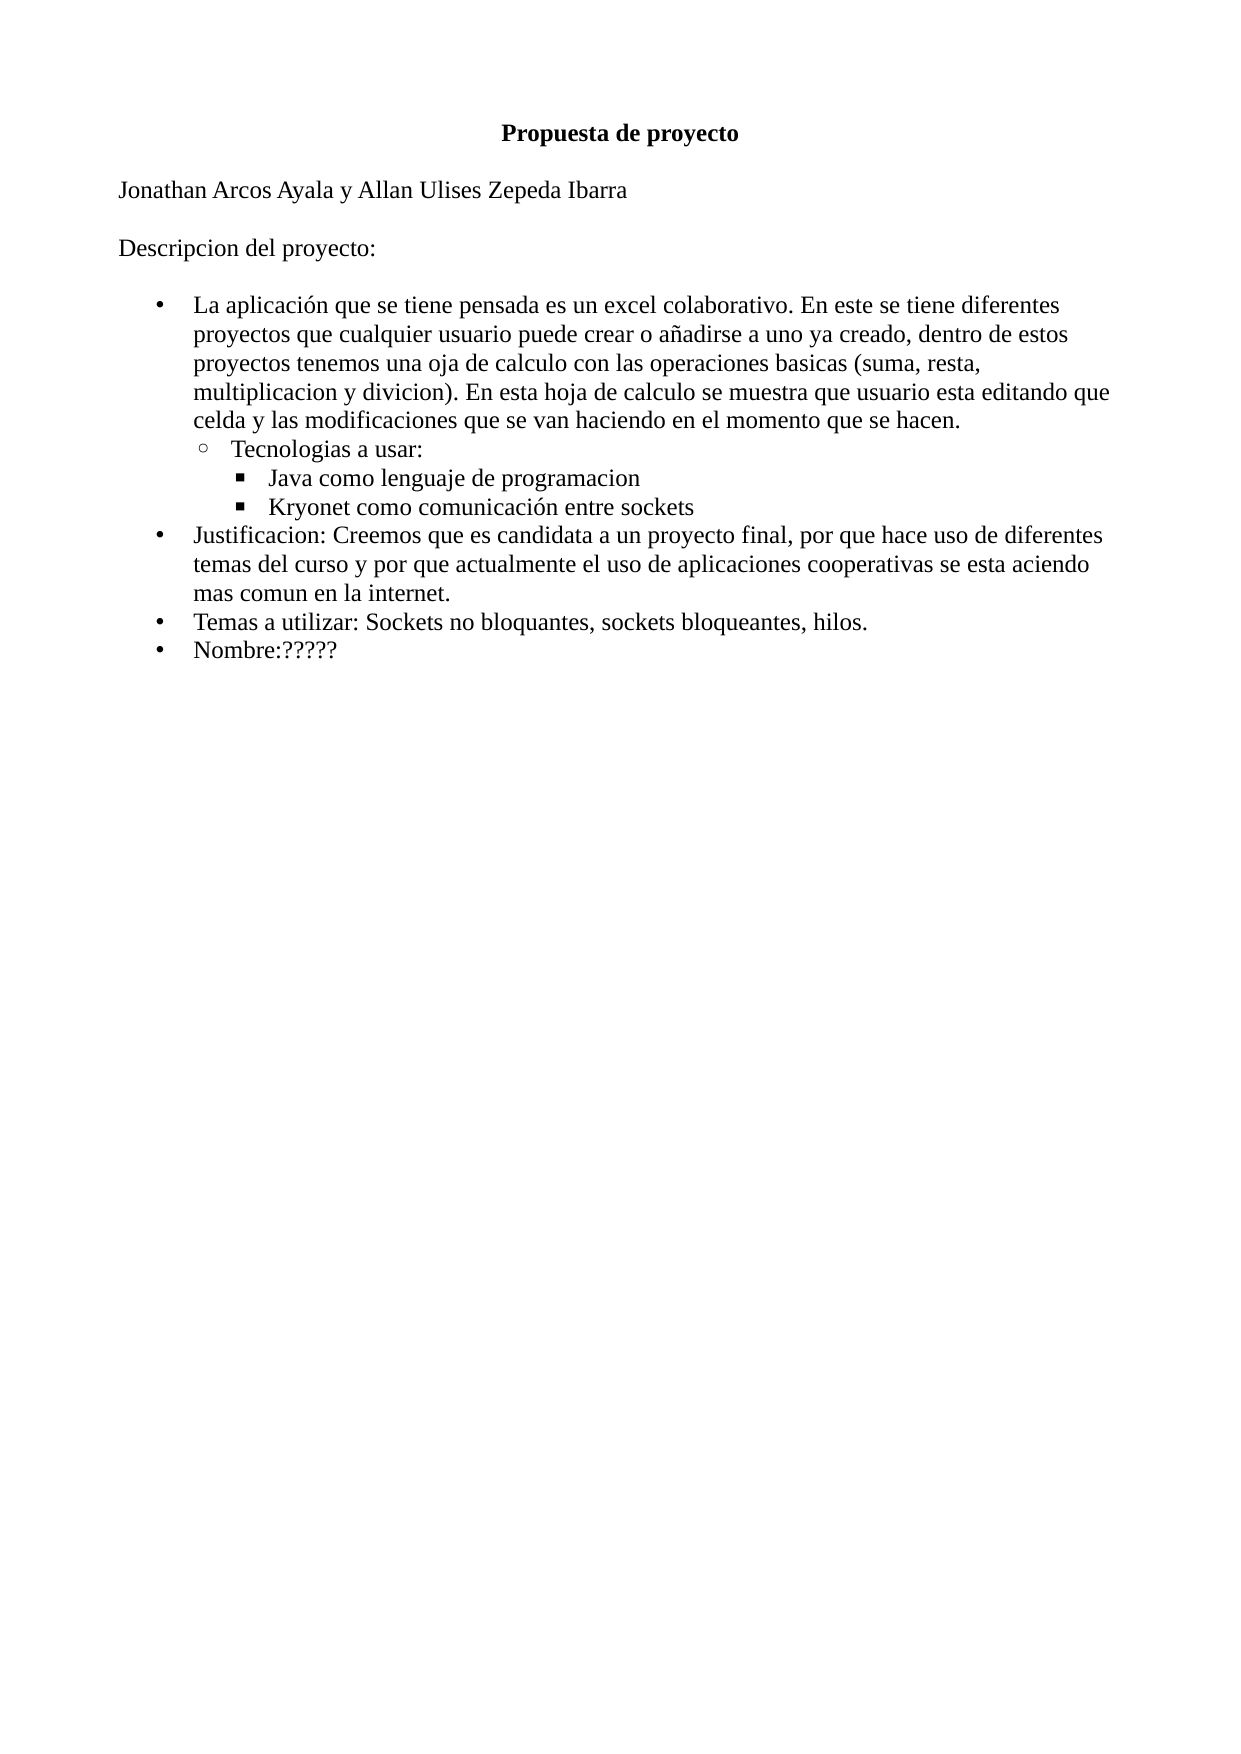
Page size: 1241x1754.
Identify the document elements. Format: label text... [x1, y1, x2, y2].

list Justificacion: Creemos que es candidata a un proyecto final, por que hace uso de diferentes temas del curso y por que actualmente el uso de aplicaciones cooperativas se esta aciendo mas comun en la internet. [156, 521, 1122, 607]
list Java como lenguaje de programacion [231, 463, 1122, 492]
list Tecnologias a usar: [193, 434, 1122, 463]
text Descripcion del proyecto: [118, 233, 1122, 262]
list Temas a utilizar: Sockets no bloquantes, sockets bloqueantes, hilos. [156, 607, 1122, 636]
list Nombre:????? [156, 636, 1122, 664]
text Jonathan Arcos Ayala y Allan Ulises Zepeda Ibarra [118, 176, 1122, 204]
list Kryonet como comunicación entre sockets [231, 492, 1122, 521]
text Propuesta de proyecto [118, 118, 1122, 147]
list La aplicación que se tiene pensada es un excel colaborativo. En este se tiene diferentes proyectos que cualquier usuario puede crear o añadirse a uno ya creado, dentro de estos proyectos tenemos una oja de calculo con las operaciones basicas (suma, resta, multiplicacion y divicion). En esta hoja de calculo se muestra que usuario esta editando que celda y las modificaciones que se van haciendo en el momento que se hacen. [156, 291, 1122, 434]
